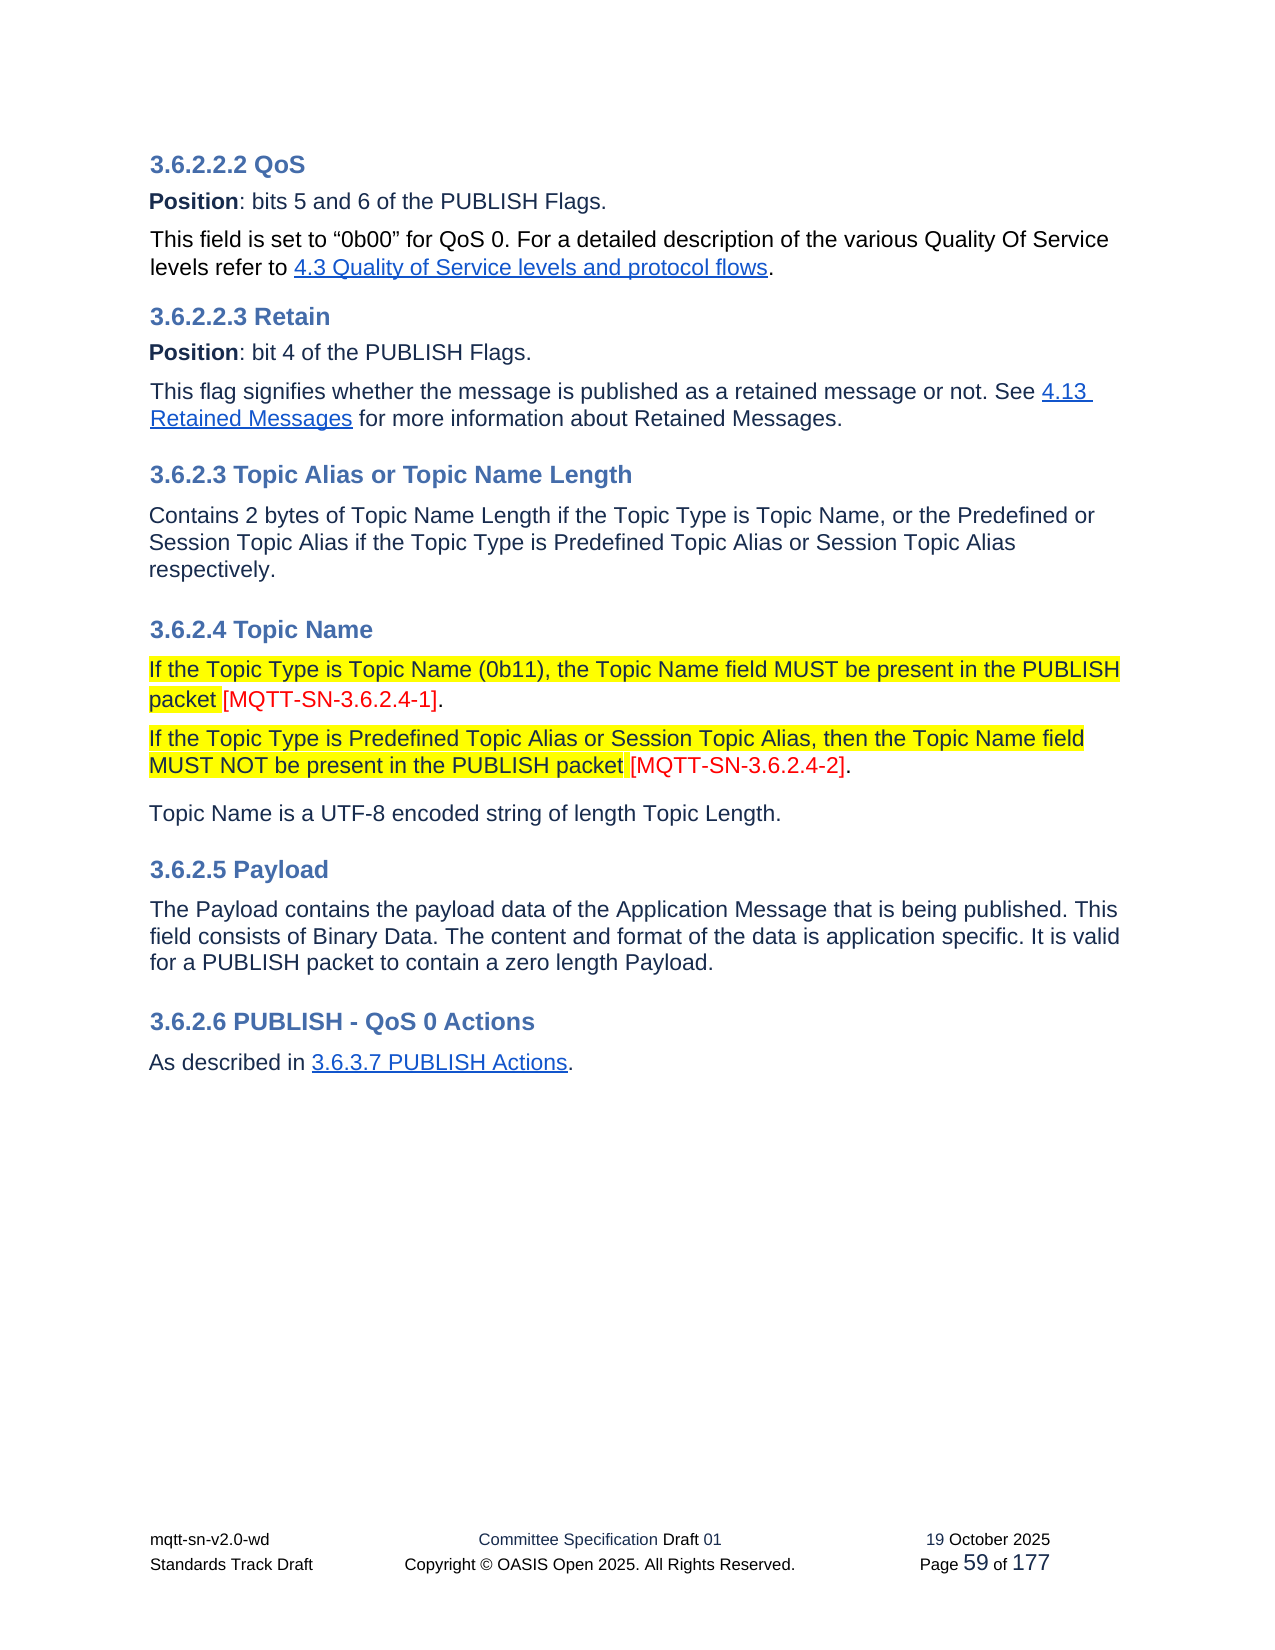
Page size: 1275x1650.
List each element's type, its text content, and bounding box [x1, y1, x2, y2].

text If the Topic Type is Topic Name (0b11), the Topic Name field MUST be present in the PUBLISH packet [MQTT-SN-3.6.2.4-1]. [148, 656, 1124, 713]
subtitle 3.6.2.6 PUBLISH - QoS 0 Actions [150, 1007, 1124, 1036]
text Position: bit 4 of the PUBLISH Flags. [148, 339, 1124, 365]
text If the Topic Type is Predefined Topic Alias or Session Topic Alias, then the Topic Name field MUST NOT be present in the PUBLISH packet [MQTT-SN-3.6.2.4-2]. [148, 725, 1124, 778]
subtitle 3.6.2.5 Payload [150, 855, 1124, 884]
text Topic Name is a UTF-8 encoded string of length Topic Length. [148, 800, 1124, 826]
text As described in 3.6.3.7 PUBLISH Actions. [148, 1048, 1124, 1075]
subtitle 3.6.2.2.2 QoS [150, 150, 1124, 179]
subtitle 3.6.2.4 Topic Name [150, 615, 1124, 644]
subtitle 3.6.2.2.3 Retain [150, 301, 1124, 330]
text Contains 2 bytes of Topic Name Length if the Topic Type is Topic Name, or the Predefined or Session Topic Alias if the Topic Type is Predefined Topic Alias or Session Topic Alias respectively. [148, 502, 1124, 582]
text The Payload contains the payload data of the Application Message that is being published. This field consists of Binary Data. The content and format of the data is application specific. It is valid for a PUBLISH packet to contain a zero length Payload. [149, 896, 1124, 975]
subtitle 3.6.2.3 Topic Alias or Topic Name Length [150, 461, 1124, 489]
text This field is set to “0b00” for QoS 0. For a detailed description of the various Quality Of Service levels refer to 4.3 Quality of Service levels and protocol flows. [150, 226, 1124, 280]
text This flag signifies whether the message is published as a retained message or not. See 4.13 Retained Messages for more information about Retained Messages. [150, 378, 1124, 431]
text Position: bits 5 and 6 of the PUBLISH Flags. [148, 188, 1124, 214]
